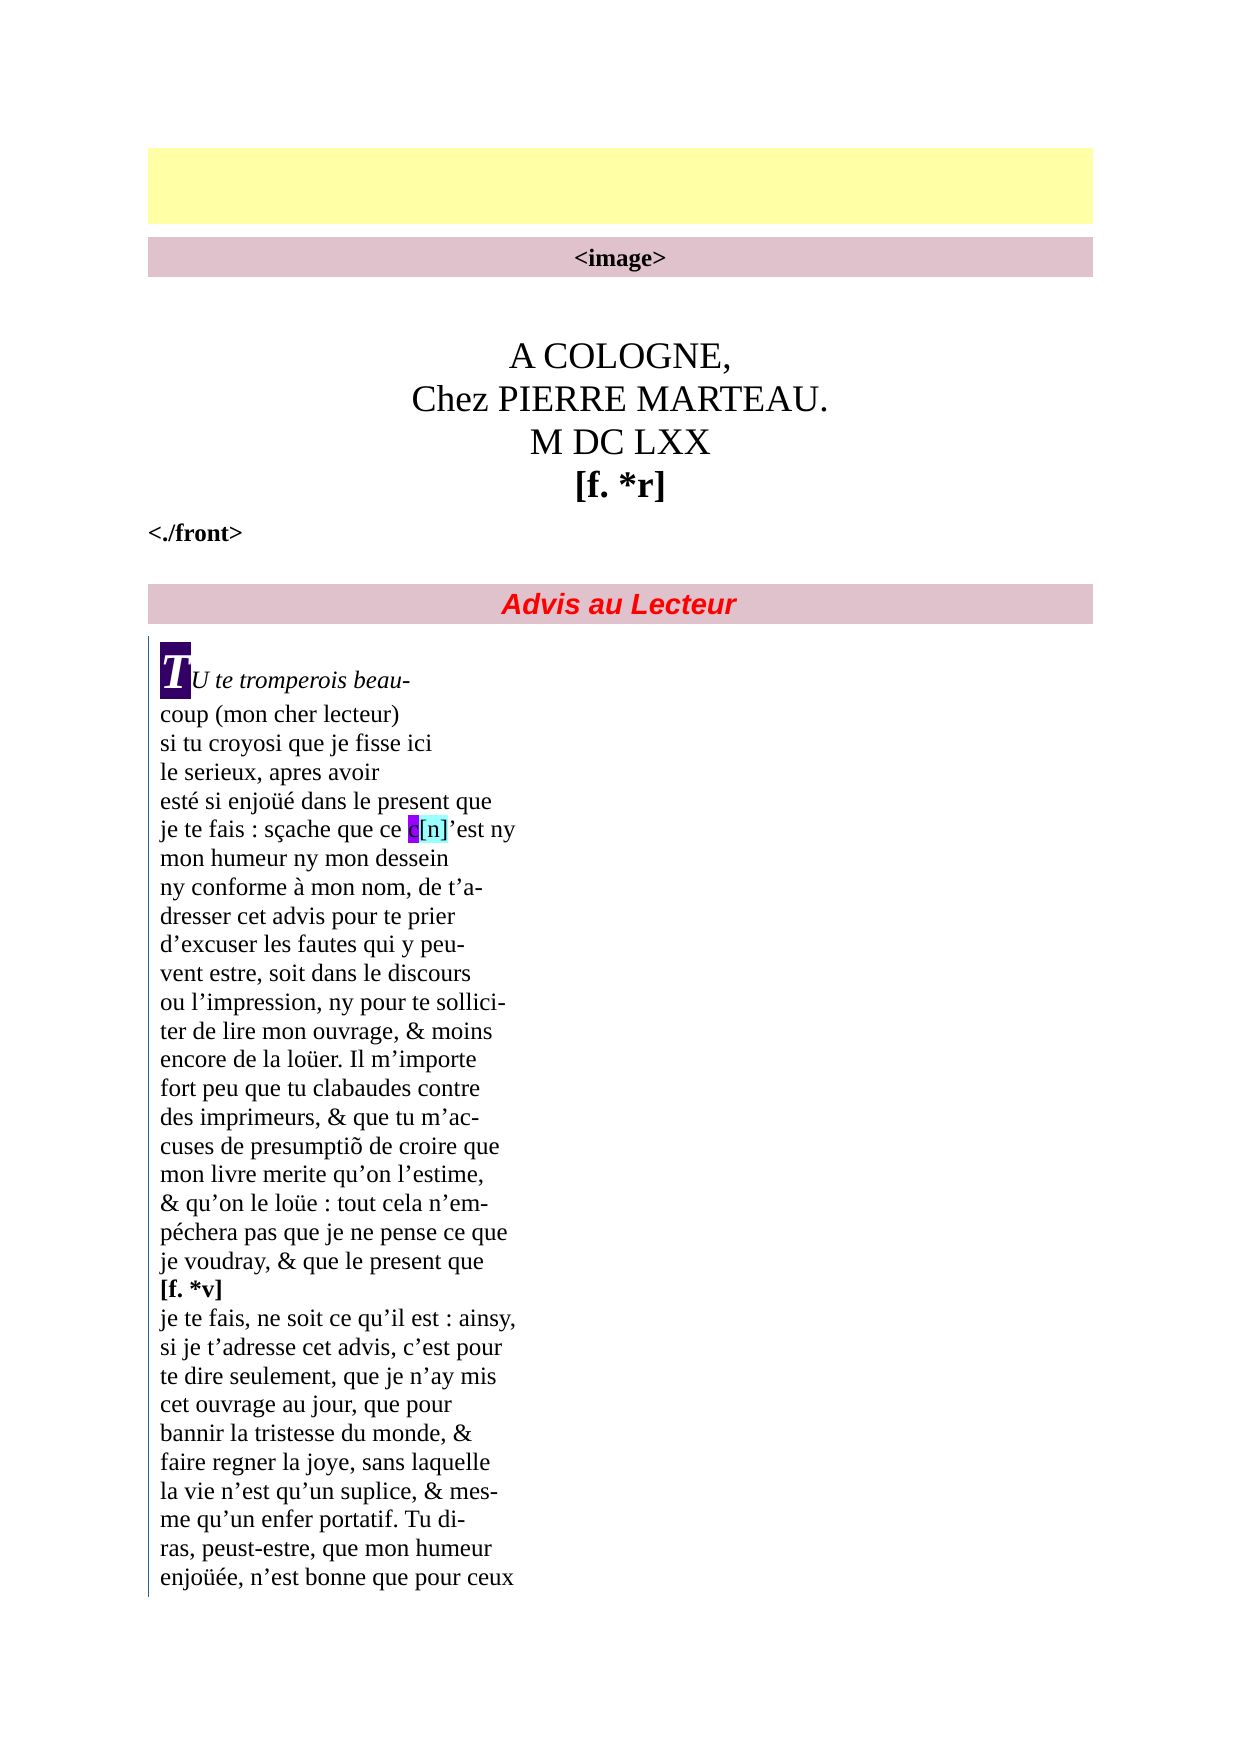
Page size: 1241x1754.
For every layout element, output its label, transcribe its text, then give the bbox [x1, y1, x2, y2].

text esté si enjoüé dans le present que [149, 786, 1093, 814]
text & qu’on le loüe : tout cela n’em- [149, 1188, 1093, 1217]
text ny conforme à mon nom, de t’a- [149, 872, 1093, 901]
text me qu’un enfer portatif. Tu di- [149, 1504, 1093, 1533]
text le serieux, apres avoir [149, 757, 1093, 786]
text si tu croyosi que je fisse ici [149, 728, 1093, 757]
text ras, peust-estre, que mon humeur [149, 1533, 1093, 1562]
text si je t’adresse cet advis, c’est pour [149, 1332, 1093, 1361]
text enjoüée, n’est bonne que pour ceux [149, 1562, 1093, 1597]
text <./front> [148, 518, 1093, 547]
text bannir la tristesse du monde, & [149, 1418, 1093, 1447]
text des imprimeurs, & que tu m’ac- [149, 1102, 1093, 1131]
text [f. *v] [149, 1274, 1093, 1303]
text dresser cet advis pour te prier [149, 901, 1093, 929]
text Advis au Lecteur [148, 584, 1093, 624]
text encore de la loüer. Il m’importe [149, 1044, 1093, 1073]
text cuses de presumptiõ de croire que [149, 1131, 1093, 1159]
text vent estre, soit dans le discours [149, 958, 1093, 987]
text cet ouvrage au jour, que pour [149, 1389, 1093, 1418]
text te dire seulement, que je n’ay mis [149, 1361, 1093, 1389]
text [148, 148, 1093, 224]
text coup (mon cher lecteur) [149, 699, 1093, 728]
text je te fais, ne soit ce qu’il est : ainsy, [149, 1303, 1093, 1332]
text ou l’impression, ny pour te sollici- [149, 987, 1093, 1016]
text péchera pas que je ne pense ce que [149, 1217, 1093, 1246]
text la vie n’est qu’un suplice, & mes- [149, 1476, 1093, 1504]
text faire regner la joye, sans laquelle [149, 1447, 1093, 1476]
text je te fais : sçache que ce c[n]’est ny [149, 814, 1093, 843]
text A COLOGNE, Chez PIERRE MARTEAU. M DC LXX [f. *r] [148, 333, 1093, 506]
text ter de lire mon ouvrage, & moins [149, 1016, 1093, 1044]
text TU te tromperois beau- [149, 636, 1093, 699]
text mon humeur ny mon dessein [149, 843, 1093, 872]
text mon livre merite qu’on l’estime, [149, 1159, 1093, 1188]
text d’excuser les fautes qui y peu- [149, 929, 1093, 958]
text <image> [148, 237, 1093, 277]
text je voudray, & que le present que [149, 1246, 1093, 1274]
text fort peu que tu clabaudes contre [149, 1073, 1093, 1102]
